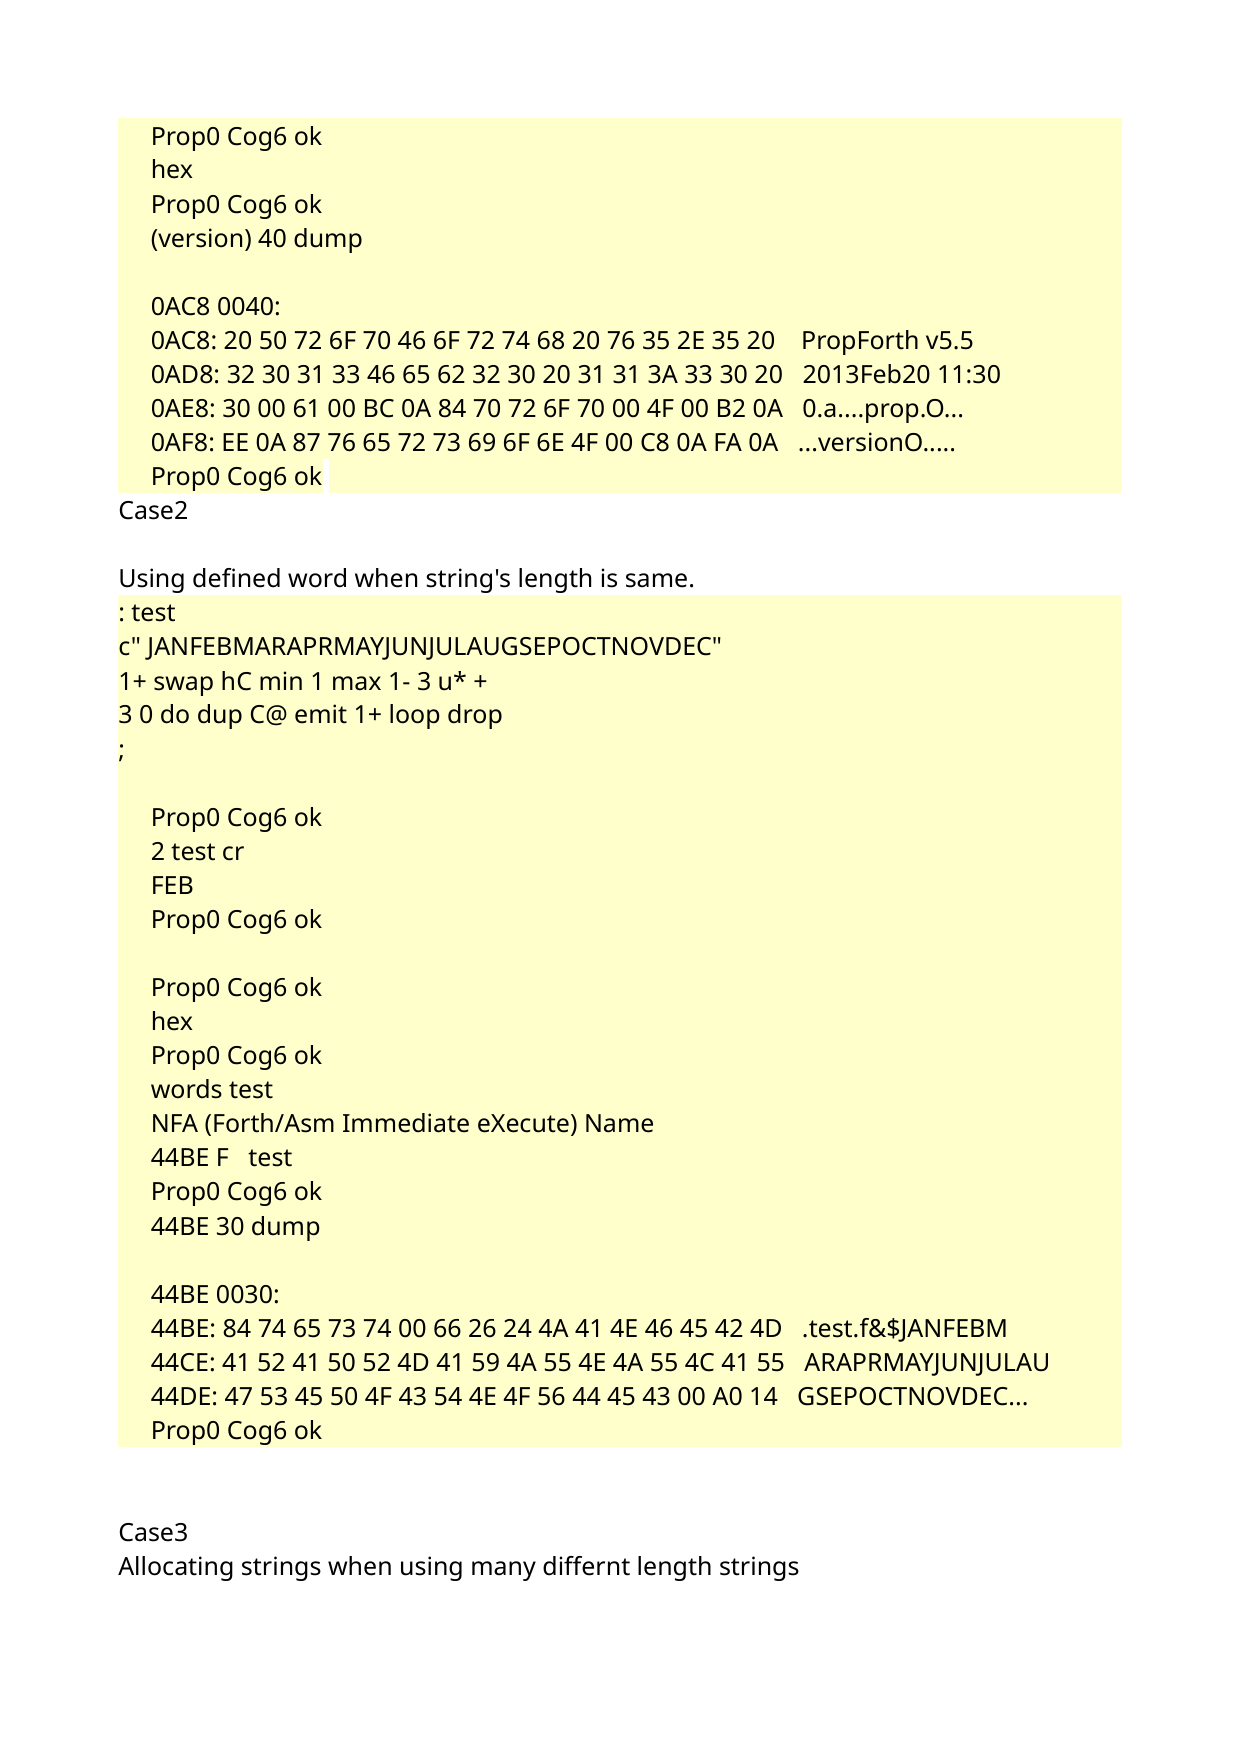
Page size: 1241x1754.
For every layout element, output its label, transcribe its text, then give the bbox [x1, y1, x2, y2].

text 0AC8 0040: [118, 288, 1122, 322]
text NFA (Forth/Asm Immediate eXecute) Name [118, 1106, 1122, 1140]
text Prop0 Cog6 ok [118, 1038, 1122, 1072]
text Prop0 Cog6 ok [118, 970, 1122, 1004]
text Case3 [118, 1515, 1122, 1549]
text Prop0 Cog6 ok [118, 1174, 1122, 1208]
text 2 test cr [118, 833, 1122, 867]
text hex [118, 1004, 1122, 1038]
text words test [118, 1072, 1122, 1106]
text 44BE: 84 74 65 73 74 00 66 26 24 4A 41 4E 46 45 42 4D .test.f&$JANFEBM [118, 1310, 1122, 1344]
text Prop0 Cog6 ok [118, 459, 1122, 493]
text Prop0 Cog6 ok [118, 902, 1122, 936]
text 44CE: 41 52 41 50 52 4D 41 59 4A 55 4E 4A 55 4C 41 55 ARAPRMAYJUNJULAU [118, 1344, 1122, 1378]
text 0AF8: EE 0A 87 76 65 72 73 69 6F 6E 4F 00 C8 0A FA 0A ...versionO..... [118, 425, 1122, 459]
text 0AE8: 30 00 61 00 BC 0A 84 70 72 6F 70 00 4F 00 B2 0A 0.a....prop.O... [118, 391, 1122, 425]
text : test [118, 595, 1122, 629]
text Using defined word when string's length is same. [118, 561, 1122, 595]
text ; [118, 731, 1122, 765]
text FEB [118, 867, 1122, 902]
text Prop0 Cog6 ok [118, 1412, 1122, 1447]
text Allocating strings when using many differnt length strings [118, 1549, 1122, 1583]
text 1+ swap hC min 1 max 1- 3 u* + [118, 663, 1122, 697]
text Case2 [118, 493, 1122, 527]
text 3 0 do dup C@ emit 1+ loop drop [118, 697, 1122, 731]
text 44BE 0030: [118, 1276, 1122, 1310]
text Prop0 Cog6 ok [118, 118, 1122, 152]
text 0AD8: 32 30 31 33 46 65 62 32 30 20 31 31 3A 33 30 20 2013Feb20 11:30 [118, 357, 1122, 391]
text 44BE F test [118, 1140, 1122, 1174]
text Prop0 Cog6 ok [118, 799, 1122, 833]
text 44BE 30 dump [118, 1208, 1122, 1242]
text Prop0 Cog6 ok [118, 186, 1122, 220]
text 0AC8: 20 50 72 6F 70 46 6F 72 74 68 20 76 35 2E 35 20 PropForth v5.5 [118, 322, 1122, 357]
text 44DE: 47 53 45 50 4F 43 54 4E 4F 56 44 45 43 00 A0 14 GSEPOCTNOVDEC... [118, 1378, 1122, 1412]
text hex [118, 152, 1122, 186]
text c" JANFEBMARAPRMAYJUNJULAUGSEPOCTNOVDEC" [118, 629, 1122, 663]
text (version) 40 dump [118, 220, 1122, 254]
